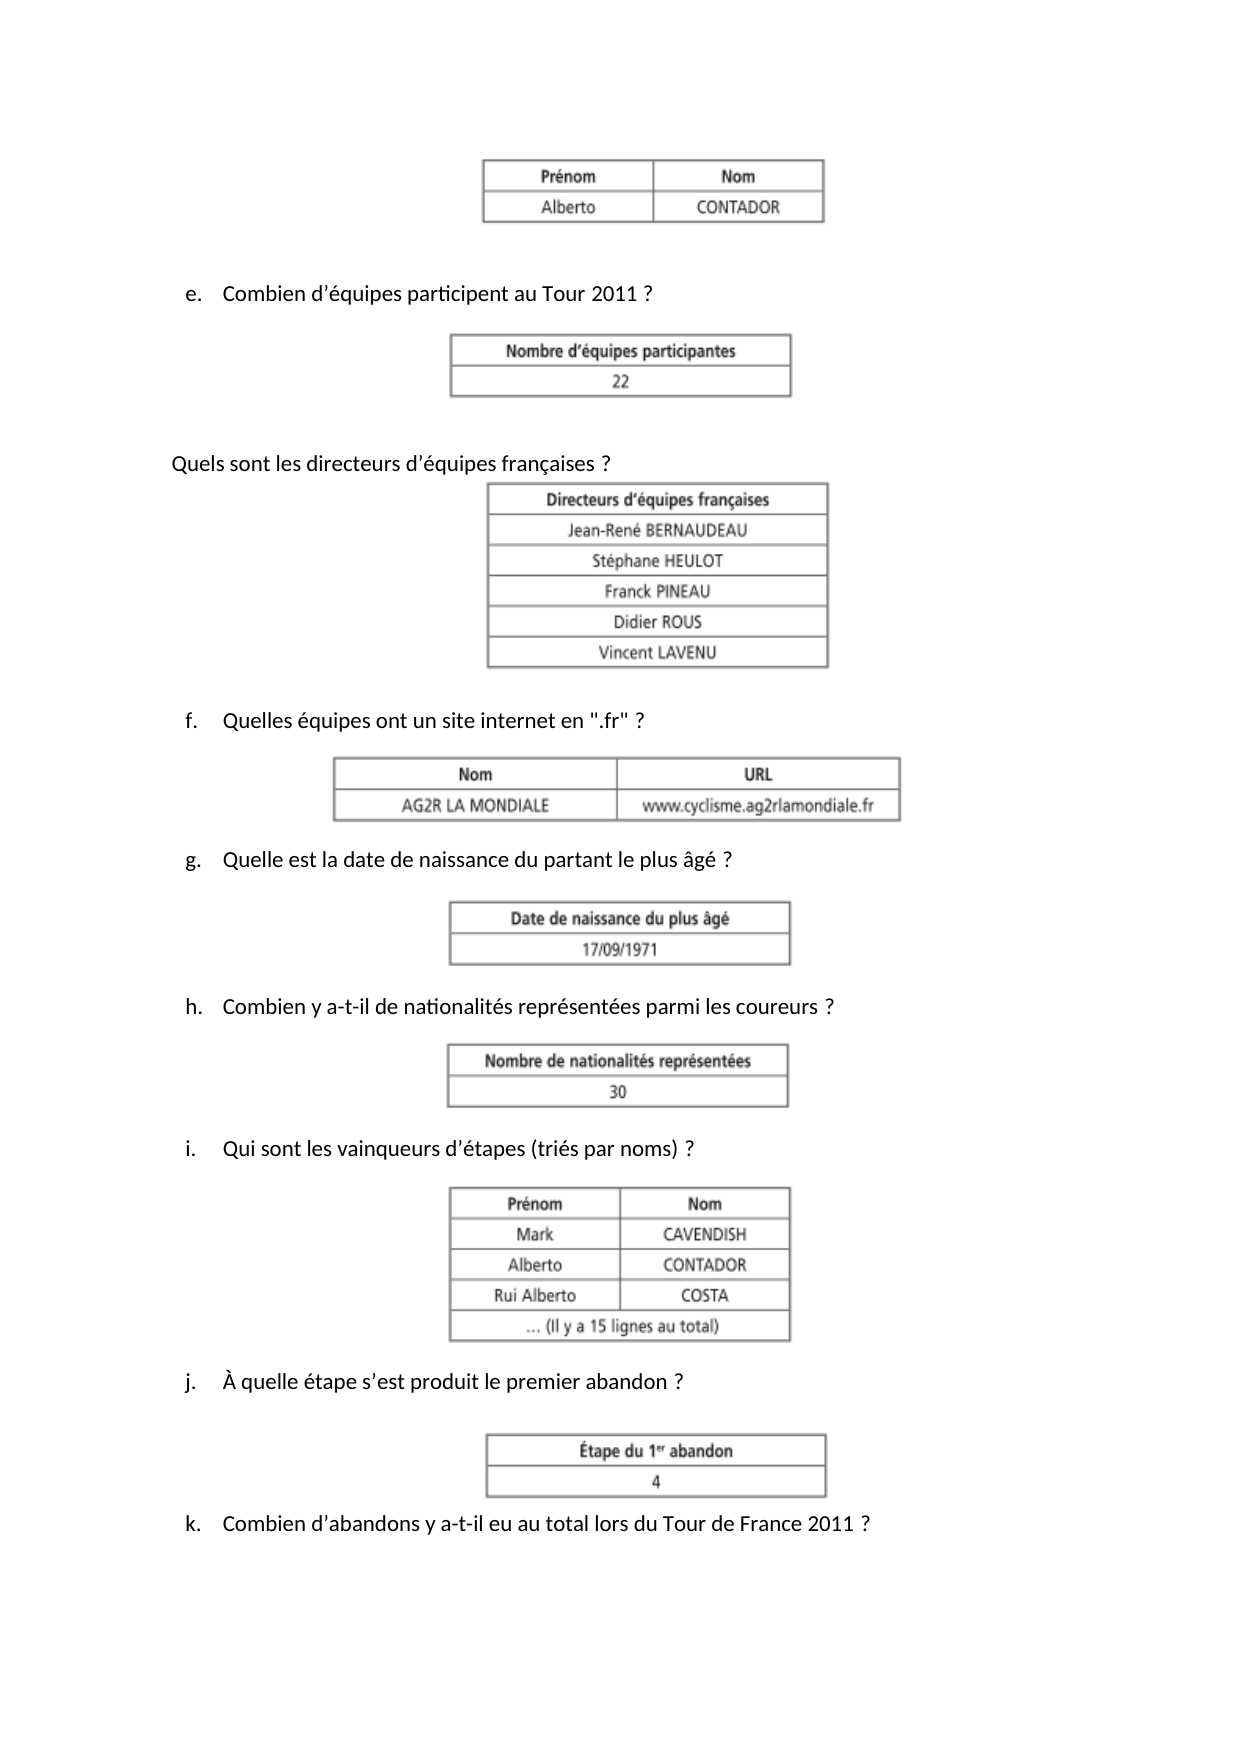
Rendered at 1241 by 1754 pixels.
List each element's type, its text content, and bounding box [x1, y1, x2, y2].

list Combien y a-t-il de nationalités représentées parmi les coureurs ? [185, 992, 1093, 1020]
list Combien d’abandons y a-t-il eu au total lors du Tour de France 2011 ? [185, 1509, 1093, 1538]
picture [439, 1038, 801, 1116]
list Combien d’équipes participent au Tour 2011 ? [185, 279, 1093, 307]
picture [474, 147, 841, 234]
picture [441, 892, 799, 974]
picture [471, 476, 844, 674]
list À quelle étape s’est produit le premier abandon ? [185, 1367, 1093, 1395]
text Quels sont les directeurs d’équipes françaises ? [148, 449, 1093, 477]
picture [441, 1181, 799, 1349]
list Quelles équipes ont un site internet en ".fr" ? [185, 706, 1093, 734]
list Quelle est la date de naissance du partant le plus âgé ? [185, 845, 1093, 873]
picture [473, 1427, 842, 1508]
list Qui sont les vainqueurs d’étapes (triés par noms) ? [185, 1134, 1093, 1162]
picture [434, 326, 807, 403]
picture [327, 752, 914, 827]
